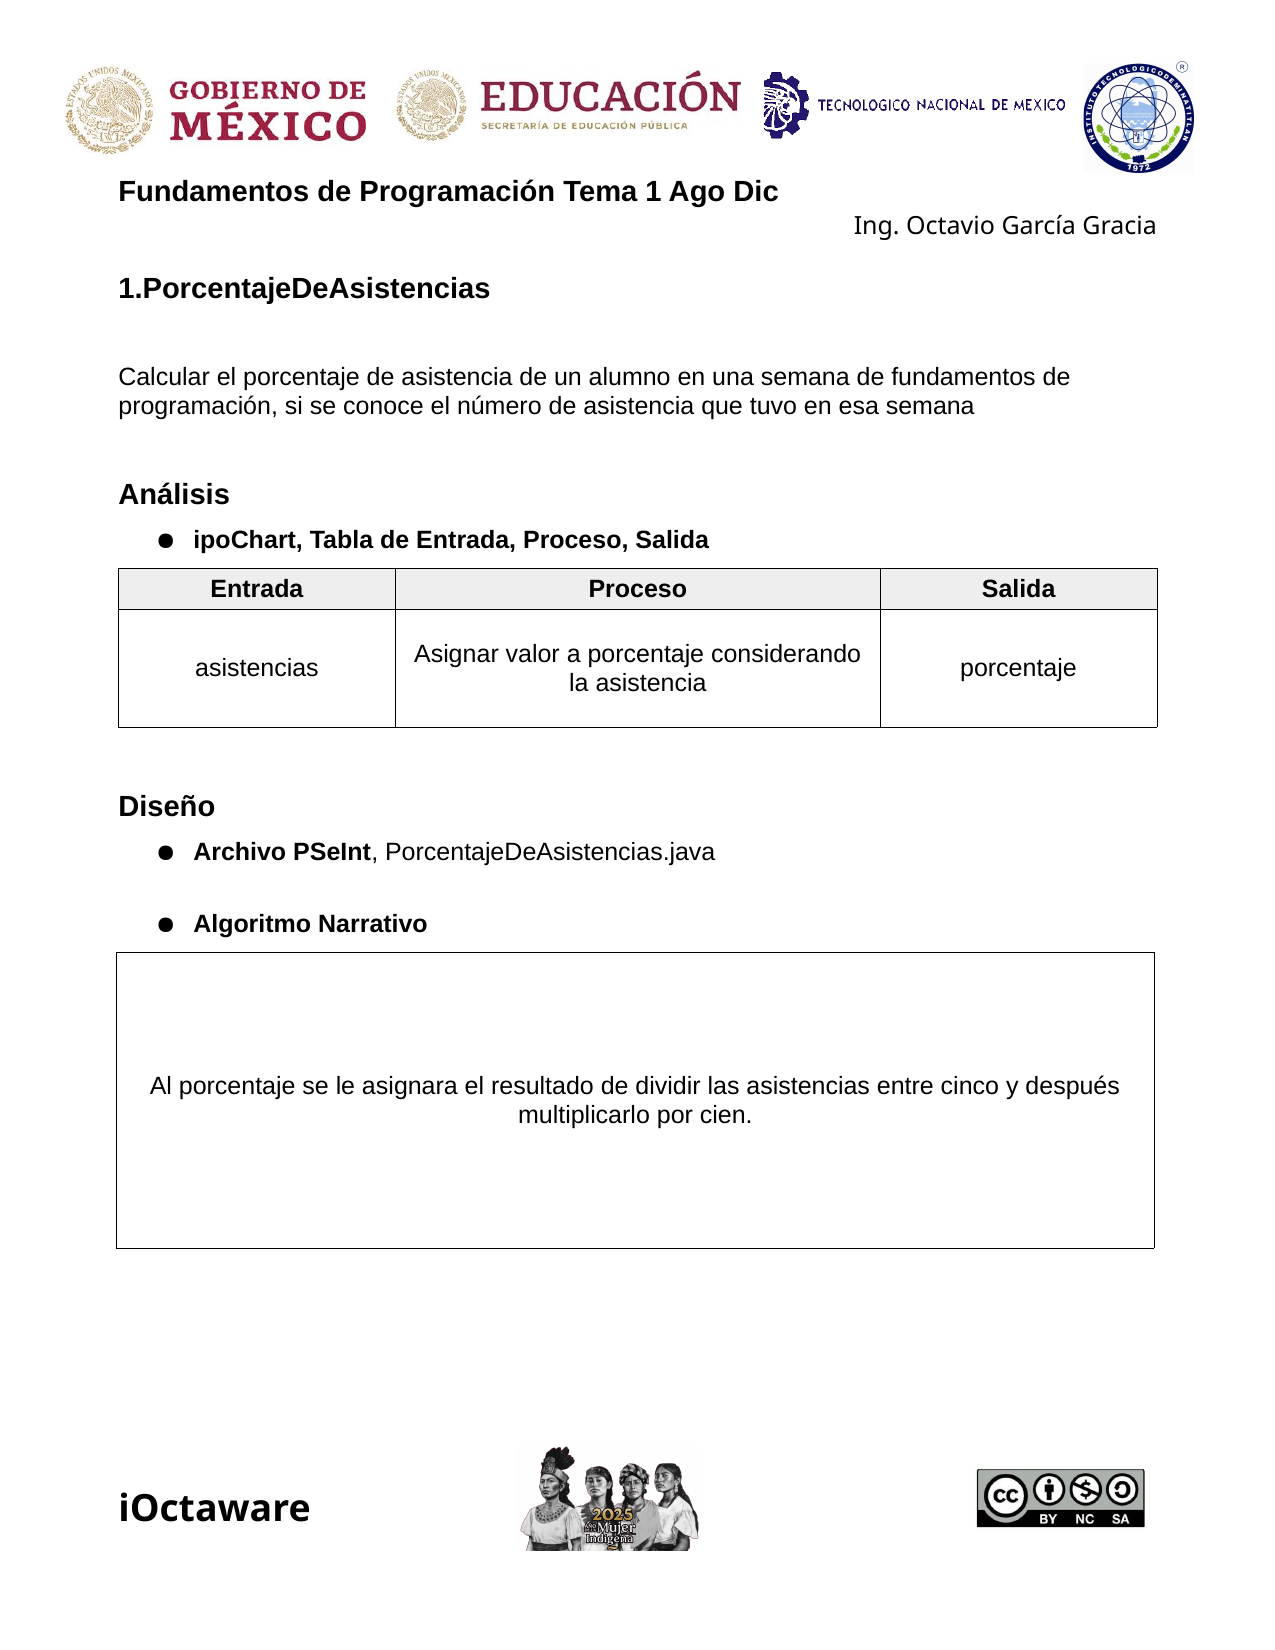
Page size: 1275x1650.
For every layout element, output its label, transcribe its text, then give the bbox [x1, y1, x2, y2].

table_cell Asignar valor a porcentaje considerando la asistencia [396, 610, 880, 727]
text 1.PorcentajeDeAsistencias [118, 271, 1157, 305]
text Análisis [118, 477, 1157, 511]
table_header Proceso [396, 569, 880, 609]
table_header Salida [881, 569, 1157, 609]
text Calcular el porcentaje de asistencia de un alumno en una semana de fundamentos de programación, si se conoce el número de asistencia que tuvo en esa semana [118, 362, 1157, 420]
list ipoChart, Tabla de Entrada, Proceso, Salida [156, 525, 1157, 554]
picture [65, 66, 366, 154]
picture [974, 1467, 1147, 1530]
table_header Entrada [119, 569, 395, 609]
text Diseño [118, 789, 1157, 823]
table_header Al porcentaje se le asignara el resultado de dividir las asistencias entre cinco y después multiplicarlo por cien. [117, 953, 1154, 1248]
picture [392, 67, 741, 143]
table_cell asistencias [119, 610, 395, 727]
list Archivo PSeInt, PorcentajeDeAsistencias.java [156, 837, 1157, 866]
table_cell porcentaje [881, 610, 1157, 727]
picture [1083, 61, 1194, 173]
list Algoritmo Narrativo [156, 909, 1157, 938]
picture [762, 68, 1073, 142]
picture [515, 1446, 702, 1551]
